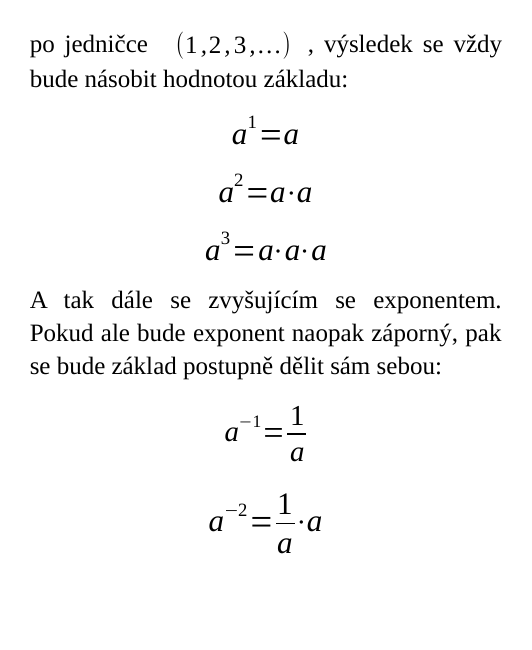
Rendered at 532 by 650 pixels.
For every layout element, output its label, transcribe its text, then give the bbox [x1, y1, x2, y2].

text A tak dále se zvyšujícím se exponentem. Pokud ale bude exponent naopak záporný, pak se bude základ postupně dělit sám sebou: [29, 285, 502, 380]
text To je odvozeno z vlastností mocnin s kladným a záporným exponentem. Pokud je exponent kladný a zároveň se bude postupně zvětšovat po jedničce , výsledek se vždy bude násobit hodnotou základu: [29, 29, 502, 93]
